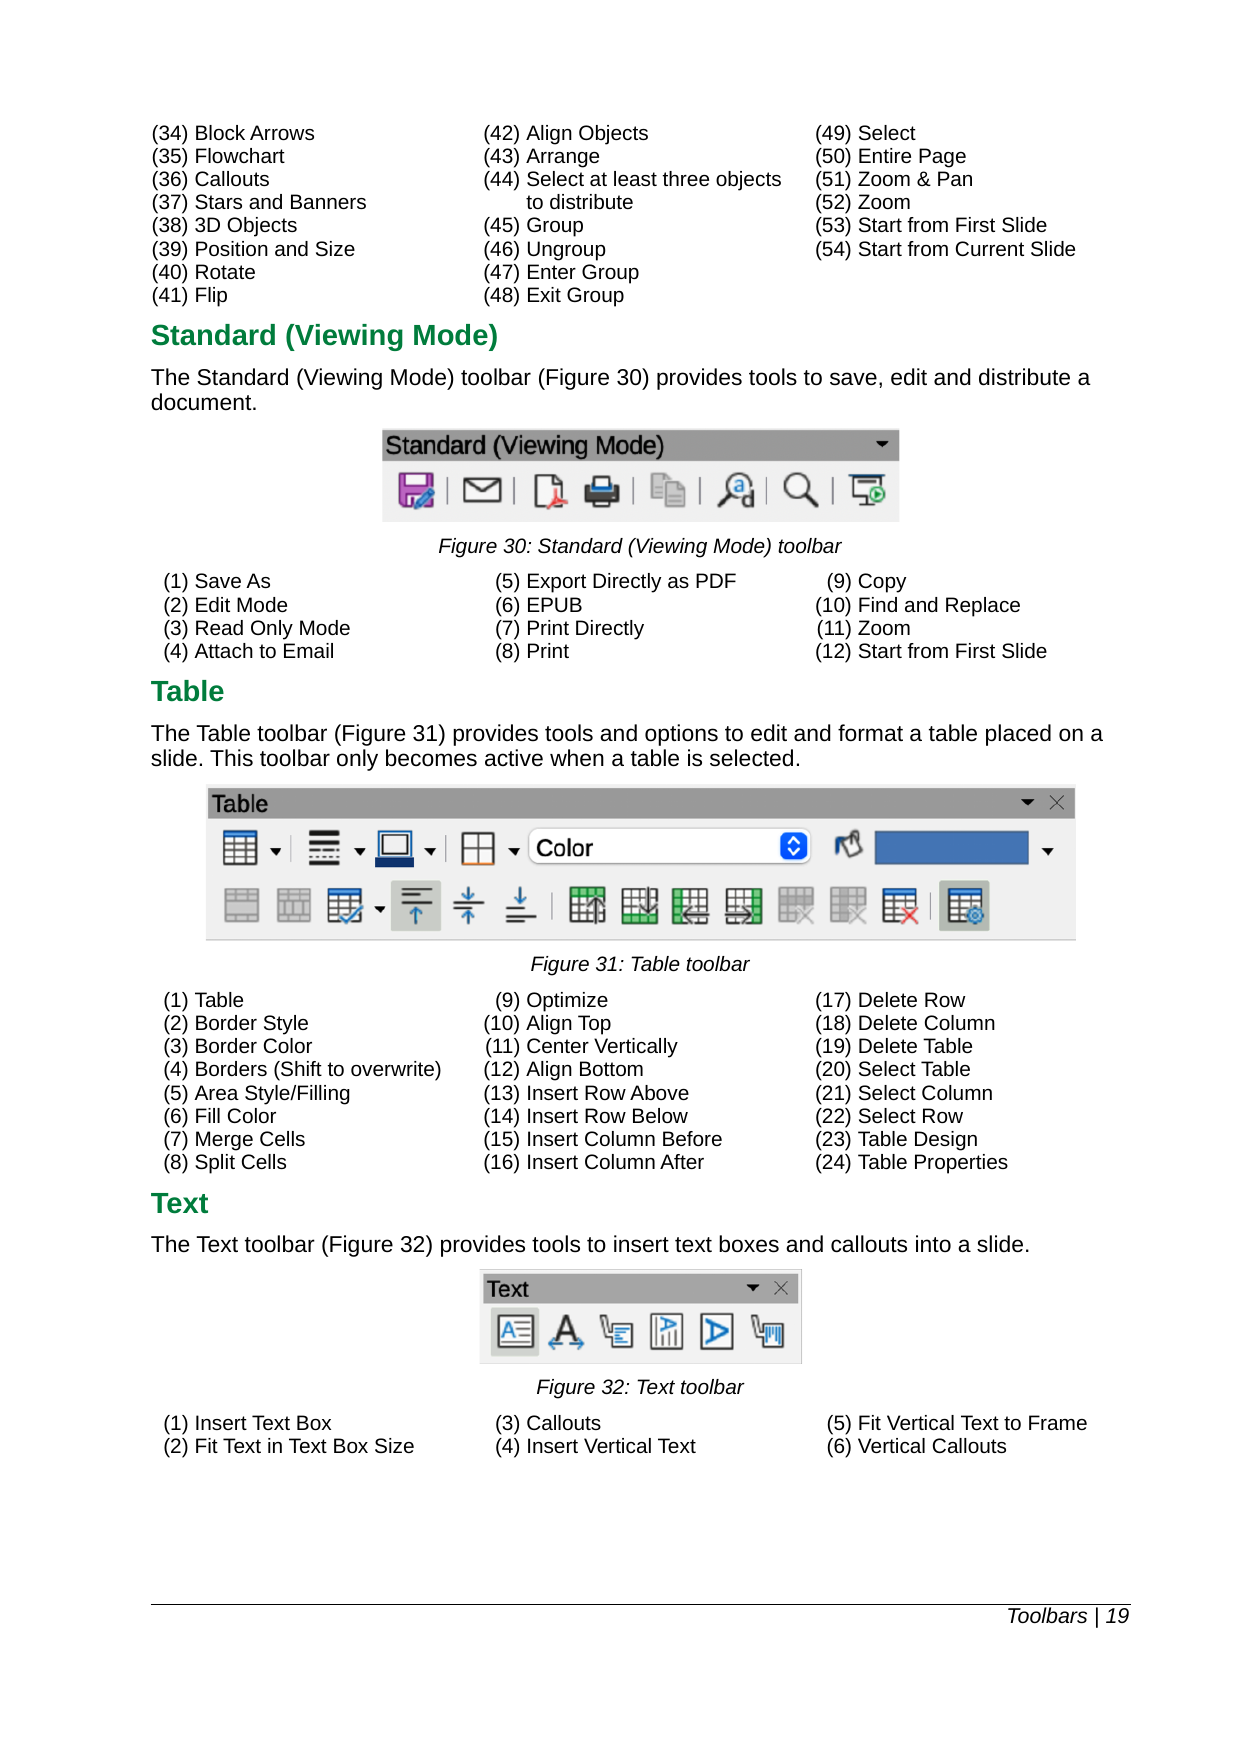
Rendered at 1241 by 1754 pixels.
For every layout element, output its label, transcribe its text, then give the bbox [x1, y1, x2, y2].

list Insert Column After [526, 1151, 799, 1174]
list Enter Group [526, 260, 799, 284]
picture [479, 1269, 803, 1364]
list Insert Text Box [194, 1412, 468, 1435]
list Group [526, 214, 799, 237]
list Start from First Slide [858, 214, 1131, 237]
list Export Directly as PDF [526, 570, 799, 593]
list Merge Cells [194, 1128, 468, 1151]
list Split Cells [194, 1151, 468, 1174]
list Insert Row Above [526, 1081, 799, 1104]
list Print [526, 639, 799, 663]
picture [382, 428, 900, 522]
list Position and Size [194, 237, 468, 260]
list Edit Mode [194, 593, 468, 616]
list Entire Page [858, 144, 1131, 167]
list Insert Column Before [526, 1128, 799, 1151]
list Start from First Slide [858, 639, 1131, 663]
list Block Arrows [194, 121, 468, 144]
list Select Column [858, 1081, 1131, 1104]
text Figure 30: Standard (Viewing Mode) toolbar [378, 534, 904, 557]
list Align Top [526, 1012, 799, 1035]
subtitle Table [151, 675, 1131, 708]
list Fit Vertical Text to Frame [858, 1412, 1131, 1435]
list Delete Row [858, 988, 1131, 1012]
list Fit Text in Text Box Size [194, 1435, 468, 1458]
list Center Vertically [526, 1035, 799, 1058]
text The Text toolbar (Figure 32) provides tools to insert text boxes and callouts into a slide. [151, 1232, 1131, 1257]
list Insert Vertical Text [526, 1435, 799, 1458]
list Table [194, 988, 468, 1012]
list Stars and Banners [194, 191, 468, 214]
list Border Color [194, 1035, 468, 1058]
list Delete Column [858, 1012, 1131, 1035]
list Find and Replace [858, 593, 1131, 616]
list Vertical Callouts [858, 1435, 1131, 1458]
text The Table toolbar (Figure 31) provides tools and options to edit and format a table placed on a slide. This toolbar only becomes active when a table is selected. [151, 720, 1131, 772]
list EPUB [526, 593, 799, 616]
list 3D Objects [194, 214, 468, 237]
list Ungroup [526, 237, 799, 260]
list Align Bottom [526, 1058, 799, 1081]
subtitle Standard (Viewing Mode) [151, 319, 1131, 352]
list Select [858, 121, 1131, 144]
list Table Properties [858, 1151, 1131, 1174]
list Borders (Shift to overwrite) [194, 1058, 468, 1081]
list Attach to Email [194, 639, 468, 663]
list Zoom & Pan [858, 167, 1131, 191]
list Select at least three objects to distribute [526, 167, 799, 214]
list Insert Row Below [526, 1104, 799, 1128]
list Align Objects [526, 121, 799, 144]
list Fill Color [194, 1104, 468, 1128]
text Figure 31: Table toolbar [206, 953, 1076, 976]
list Zoom [858, 616, 1131, 639]
list Select Table [858, 1058, 1131, 1081]
list Read Only Mode [194, 616, 468, 639]
text Figure 32: Text toolbar [466, 1376, 815, 1399]
list Zoom [858, 191, 1131, 214]
list Arrange [526, 144, 799, 167]
subtitle Text [151, 1187, 1131, 1219]
list Select Row [858, 1104, 1131, 1128]
list Exit Group [526, 284, 799, 307]
list Callouts [194, 167, 468, 191]
list Border Style [194, 1012, 468, 1035]
list Save As [194, 570, 468, 593]
list Start from Current Slide [858, 237, 1131, 260]
list Area Style/Filling [194, 1081, 468, 1104]
list Flip [194, 284, 468, 307]
text The Standard (Viewing Mode) toolbar (Figure 30) provides tools to save, edit and distribute a document. [151, 364, 1131, 416]
list Optimize [526, 988, 799, 1012]
list Table Design [858, 1128, 1131, 1151]
picture [205, 784, 1076, 941]
list Flowchart [194, 144, 468, 167]
list Copy [858, 570, 1131, 593]
list Callouts [526, 1412, 799, 1435]
list Delete Table [858, 1035, 1131, 1058]
list Rotate [194, 260, 468, 284]
list Print Directly [526, 616, 799, 639]
